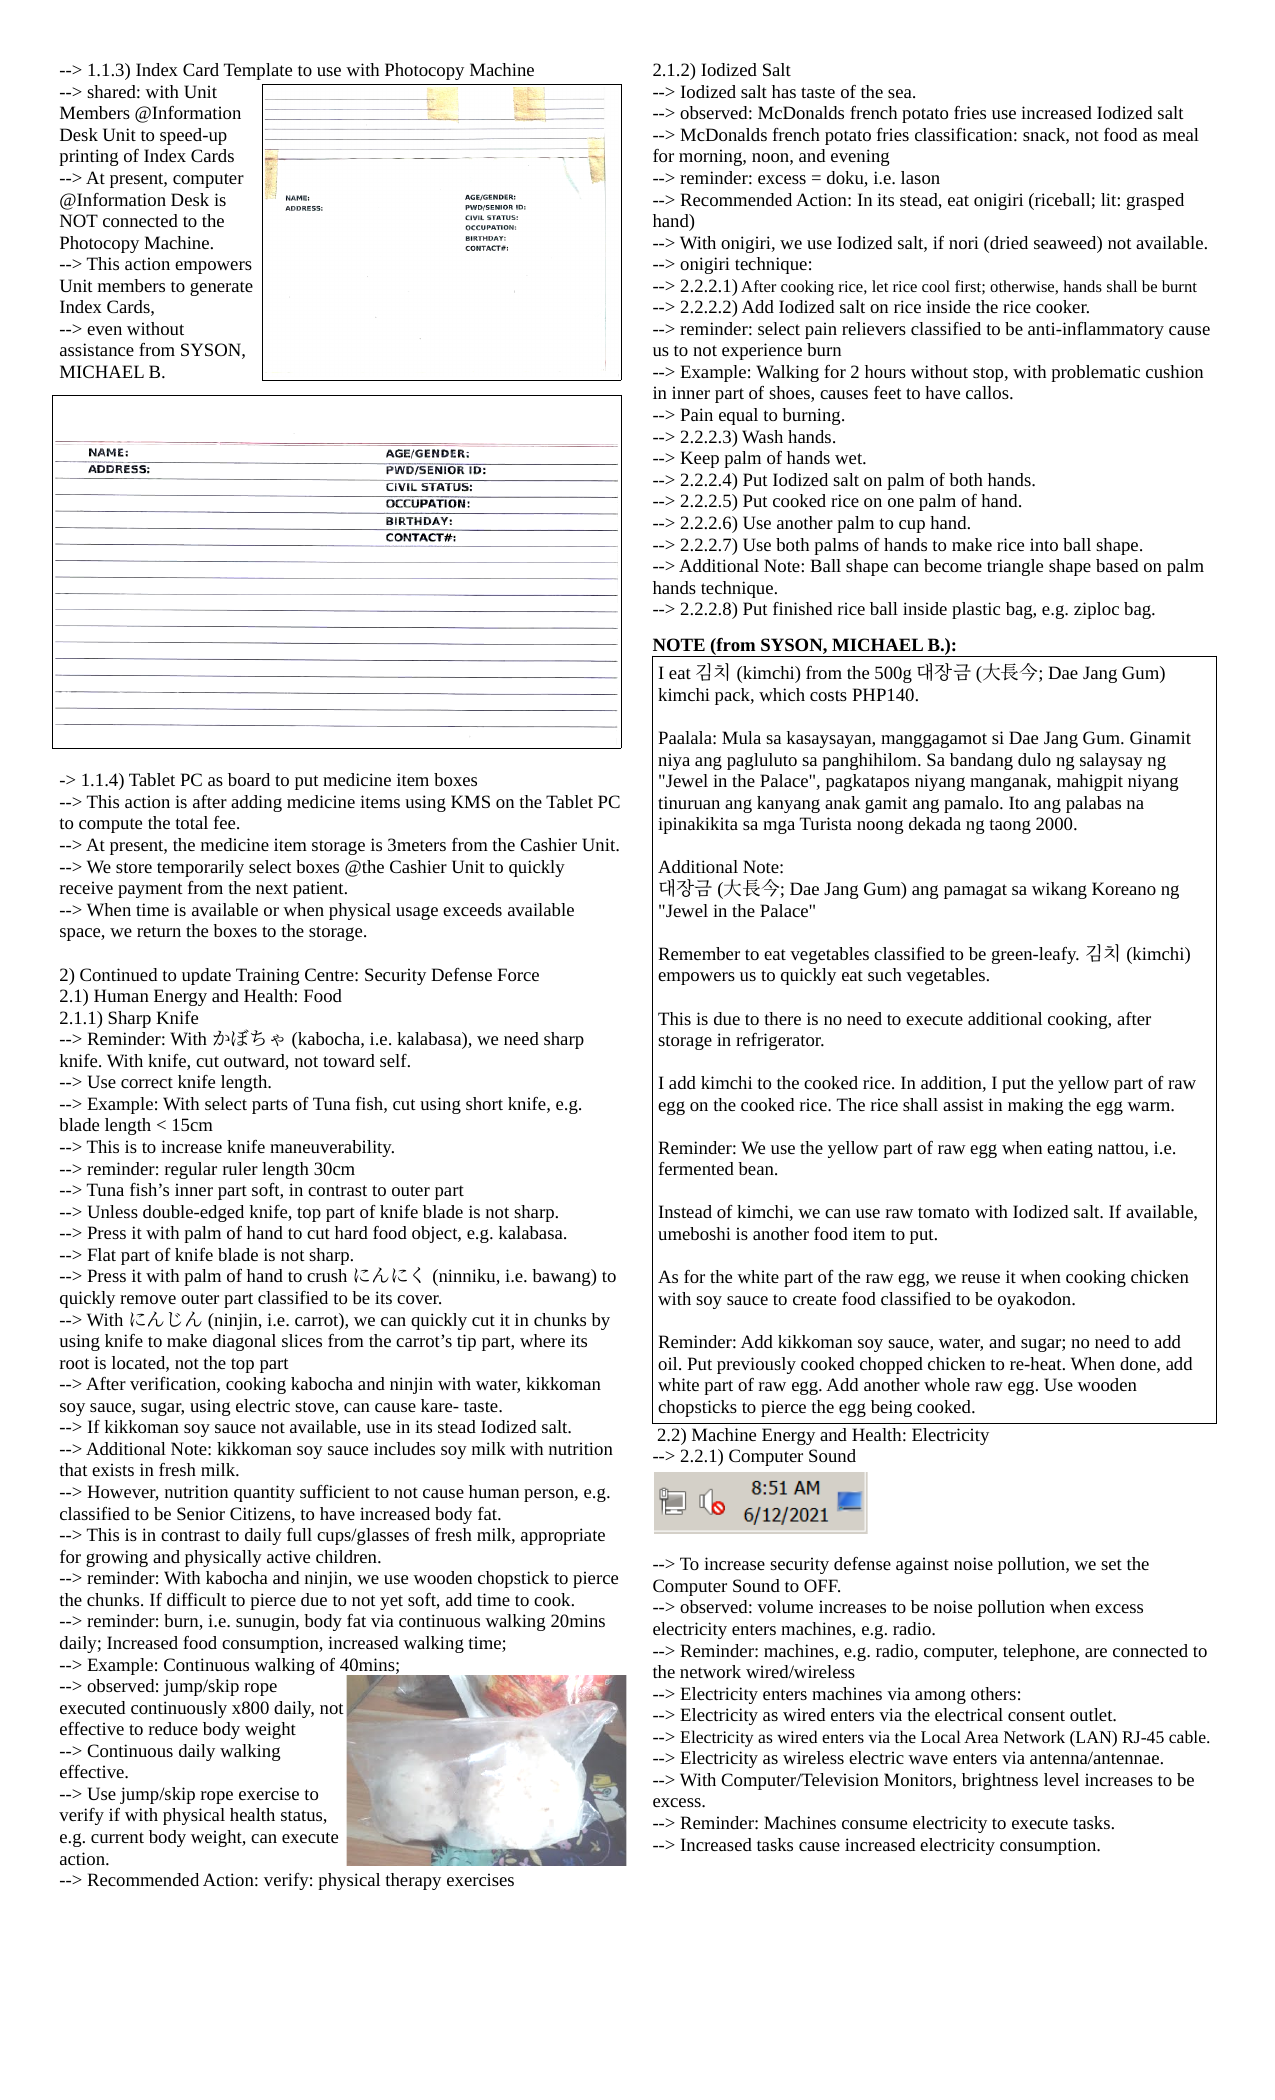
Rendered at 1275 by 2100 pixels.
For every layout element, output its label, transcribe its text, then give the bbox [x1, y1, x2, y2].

text --> Use jump/skip rope exercise to verify if with physical health status, e.g. current body weight, can execute action. [59, 1783, 623, 1869]
text --> Flat part of knife blade is not sharp. [59, 1244, 623, 1265]
text --> Reminder: machines, e.g. radio, computer, telephone, are connected to the network wired/wireless [652, 1639, 1216, 1683]
text --> Use correct knife length. [59, 1071, 623, 1093]
text --> Iodized salt has taste of the sea. [652, 81, 1216, 102]
text --> With にんじん (ninjin, i.e. carrot), we can quickly cut it in chunks by using knife to make diagonal slices from the carrot’s tip part, where its root is located, not the top part [59, 1308, 623, 1373]
text --> Press it with palm of hand to crush にんにく (ninniku, i.e. bawang) to quickly remove outer part classified to be its cover. [59, 1265, 623, 1308]
text --> Pain equal to burning. [652, 404, 1216, 426]
text --> Unless double-edged knife, top part of knife blade is not sharp. [59, 1201, 623, 1222]
text --> With onigiri, we use Iodized salt, if nori (dried seaweed) not available. [652, 232, 1216, 253]
text --> 2.2.2.6) Use another palm to cup hand. [652, 512, 1216, 533]
text --> McDonalds french potato fries classification: snack, not food as meal for morning, noon, and evening [652, 124, 1216, 167]
text --> Increased tasks cause increased electricity consumption. [652, 1833, 1216, 1855]
text --> shared: with Unit Members @Information Desk Unit to speed-up printing of Index Cards [59, 81, 623, 167]
text 2.1) Human Energy and Health: Food [59, 985, 623, 1007]
text --> 1.1.3) Index Card Template to use with Photocopy Machine [59, 59, 623, 81]
text --> 2.2.2.2) Add Iodized salt on rice inside the rice cooker. [652, 296, 1216, 318]
text 2.1.2) Iodized Salt [652, 59, 1216, 81]
text --> 2.2.2.5) Put cooked rice on one palm of hand. [652, 490, 1216, 512]
text --> 2.2.1) Computer Sound [652, 1445, 1216, 1467]
text --> Keep palm of hands wet. [652, 447, 1216, 469]
text --> 2.2.2.7) Use both palms of hands to make rice into ball shape. [652, 533, 1216, 555]
text --> Reminder: Machines consume electricity to execute tasks. [652, 1812, 1216, 1833]
text [346, 1675, 627, 1866]
text --> Example: Walking for 2 hours without stop, with problematic cushion in inner part of shoes, causes feet to have callos. [652, 361, 1216, 404]
text --> This is to increase knife maneuverability. [59, 1136, 623, 1157]
text --> However, nutrition quantity sufficient to not cause human person, e.g. classified to be Senior Citizens, to have increased body fat. [59, 1481, 623, 1524]
text --> Electricity as wired enters via the electrical consent outlet. [652, 1704, 1216, 1726]
text --> reminder: With kabocha and ninjin, we use wooden chopstick to pierce the chunks. If difficult to pierce due to not yet soft, add time to cook. [59, 1567, 623, 1610]
text --> reminder: regular ruler length 30cm [59, 1157, 623, 1179]
picture [654, 1472, 868, 1534]
text --> Recommended Action: In its stead, eat onigiri (riceball; lit: grasped hand) [652, 188, 1216, 232]
text --> Example: Continuous walking of 40mins; [59, 1653, 623, 1675]
text --> At present, the medicine item storage is 3meters from the Cashier Unit. [59, 834, 623, 856]
text --> After verification, cooking kabocha and ninjin with water, kikkoman soy sauce, sugar, using electric stove, can cause kare- taste. [59, 1373, 623, 1416]
text --> observed: volume increases to be noise pollution when excess electricity enters machines, e.g. radio. [652, 1596, 1216, 1639]
text --> Additional Note: kikkoman soy sauce includes soy milk with nutrition that exists in fresh milk. [59, 1438, 623, 1481]
text --> To increase security defense against noise pollution, we set the Computer Sound to OFF. [652, 1553, 1216, 1596]
text --> Reminder: With かぼちゃ (kabocha, i.e. kalabasa), we need sharp knife. With knife, cut outward, not toward self. [59, 1028, 623, 1071]
text --> even without assistance from SYSON, MICHAEL B. [59, 318, 623, 382]
text --> If kikkoman soy sauce not available, use in its stead Iodized salt. [59, 1416, 623, 1438]
text -> 1.1.4) Tablet PC as board to put medicine item boxes [59, 769, 623, 791]
text --> When time is available or when physical usage exceeds available space, we return the boxes to the storage. [59, 899, 623, 942]
text --> observed: McDonalds french potato fries use increased Iodized salt [652, 102, 1216, 124]
text --> reminder: burn, i.e. sunugin, body fat via continuous walking 20mins daily; Increased food consumption, increased walking time; [59, 1610, 623, 1653]
text --> With Computer/Television Monitors, brightness level increases to be excess. [652, 1769, 1216, 1812]
text --> 2.2.2.1) After cooking rice, let rice cool first; otherwise, hands shall be burnt [652, 275, 1216, 296]
table_header I eat 김치 (kimchi) from the 500g 대장금 (大長今; Dae Jang Gum) kimchi pack, which costs PHP140. Paalala: Mula sa kasaysayan, manggagamot si Dae Jang Gum. Ginamit niya ang pagluluto sa panghihilom. Sa bandang dulo ng salaysay ng "Jewel in the Palace", pagkatapos niyang manganak, mahigpit niyang tinuruan ang kanyang anak gamit ang pamalo. Ito ang palabas na ipinakikita sa mga Turista noong dekada ng taong 2000. Additional Note: 대장금 (大長今; Dae Jang Gum) ang pamagat sa wikang Koreano ng "Jewel in the Palace" Remember to eat vegetables classified to be green-leafy. 김치 (kimchi) empowers us to quickly eat such vegetables. This is due to there is no need to execute additional cooking, after storage in refrigerator. I add kimchi to the cooked rice. In addition, I put the yellow part of raw egg on the cooked rice. The rice shall assist in making the egg warm. Reminder: We use the yellow part of raw egg when eating nattou, i.e. fermented bean. Instead of kimchi, we can use raw tomato with Iodized salt. If available, umeboshi is another food item to put. As for the white part of the raw egg, we reuse it when cooking chicken with soy sauce to create food classified to be oyakodon. Reminder: Add kikkoman soy sauce, water, and sugar; no need to add oil. Put previously cooked chopped chicken to re-heat. When done, add white part of raw egg. Add another whole raw egg. Use wooden chopsticks to pierce the egg being cooked. [653, 657, 1216, 1423]
text [263, 85, 621, 380]
text --> Electricity as wired enters via the Local Area Network (LAN) RJ-45 cable. [652, 1726, 1216, 1747]
text --> At present, computer @Information Desk is NOT connected to the Photocopy Machine. [59, 167, 262, 253]
text --> reminder: select pain relievers classified to be anti-inflammatory cause us to not experience burn [652, 318, 1216, 361]
text --> 2.2.2.3) Wash hands. [652, 426, 1216, 447]
text NOTE (from SYSON, MICHAEL B.): [652, 634, 1216, 656]
text --> 2.2.2.4) Put Iodized salt on palm of both hands. [652, 469, 1216, 490]
text --> This is in contrast to daily full cups/glasses of fresh milk, appropriate for growing and physically active children. [59, 1524, 623, 1567]
text --> onigiri technique: [652, 253, 1216, 275]
text --> Additional Note: Ball shape can become triangle shape based on palm hands technique. [652, 555, 1216, 598]
text --> Tuna fish’s inner part soft, in contrast to outer part [59, 1179, 623, 1201]
text --> Example: With select parts of Tuna fish, cut using short knife, e.g. blade length < 15cm [59, 1093, 623, 1136]
text --> observed: jump/skip rope executed continuously x800 daily, not effective to reduce body weight [59, 1675, 346, 1740]
text --> This action empowers Unit members to generate Index Cards, [59, 253, 262, 318]
text --> Recommended Action: verify: physical therapy exercises [59, 1869, 623, 1891]
text 2) Continued to update Training Centre: Security Defense Force [59, 963, 623, 985]
text --> Electricity as wireless electric wave enters via antenna/antennae. [652, 1747, 1216, 1769]
text --> Continuous daily walking effective. [59, 1740, 346, 1783]
text --> reminder: excess = doku, i.e. lason [652, 167, 1216, 188]
text 2.2) Machine Energy and Health: Electricity [652, 1424, 1216, 1445]
text --> 2.2.2.8) Put finished rice ball inside plastic bag, e.g. ziploc bag. [652, 598, 1216, 620]
text --> We store temporarily select boxes @the Cashier Unit to quickly receive payment from the next patient. [59, 856, 623, 899]
text --> Electricity enters machines via among others: [652, 1683, 1216, 1704]
text --> This action is after adding medicine items using KMS on the Tablet PC to compute the total fee. [59, 791, 623, 834]
text 2.1.1) Sharp Knife [59, 1007, 623, 1028]
text --> Press it with palm of hand to cut hard food object, e.g. kalabasa. [59, 1222, 623, 1244]
